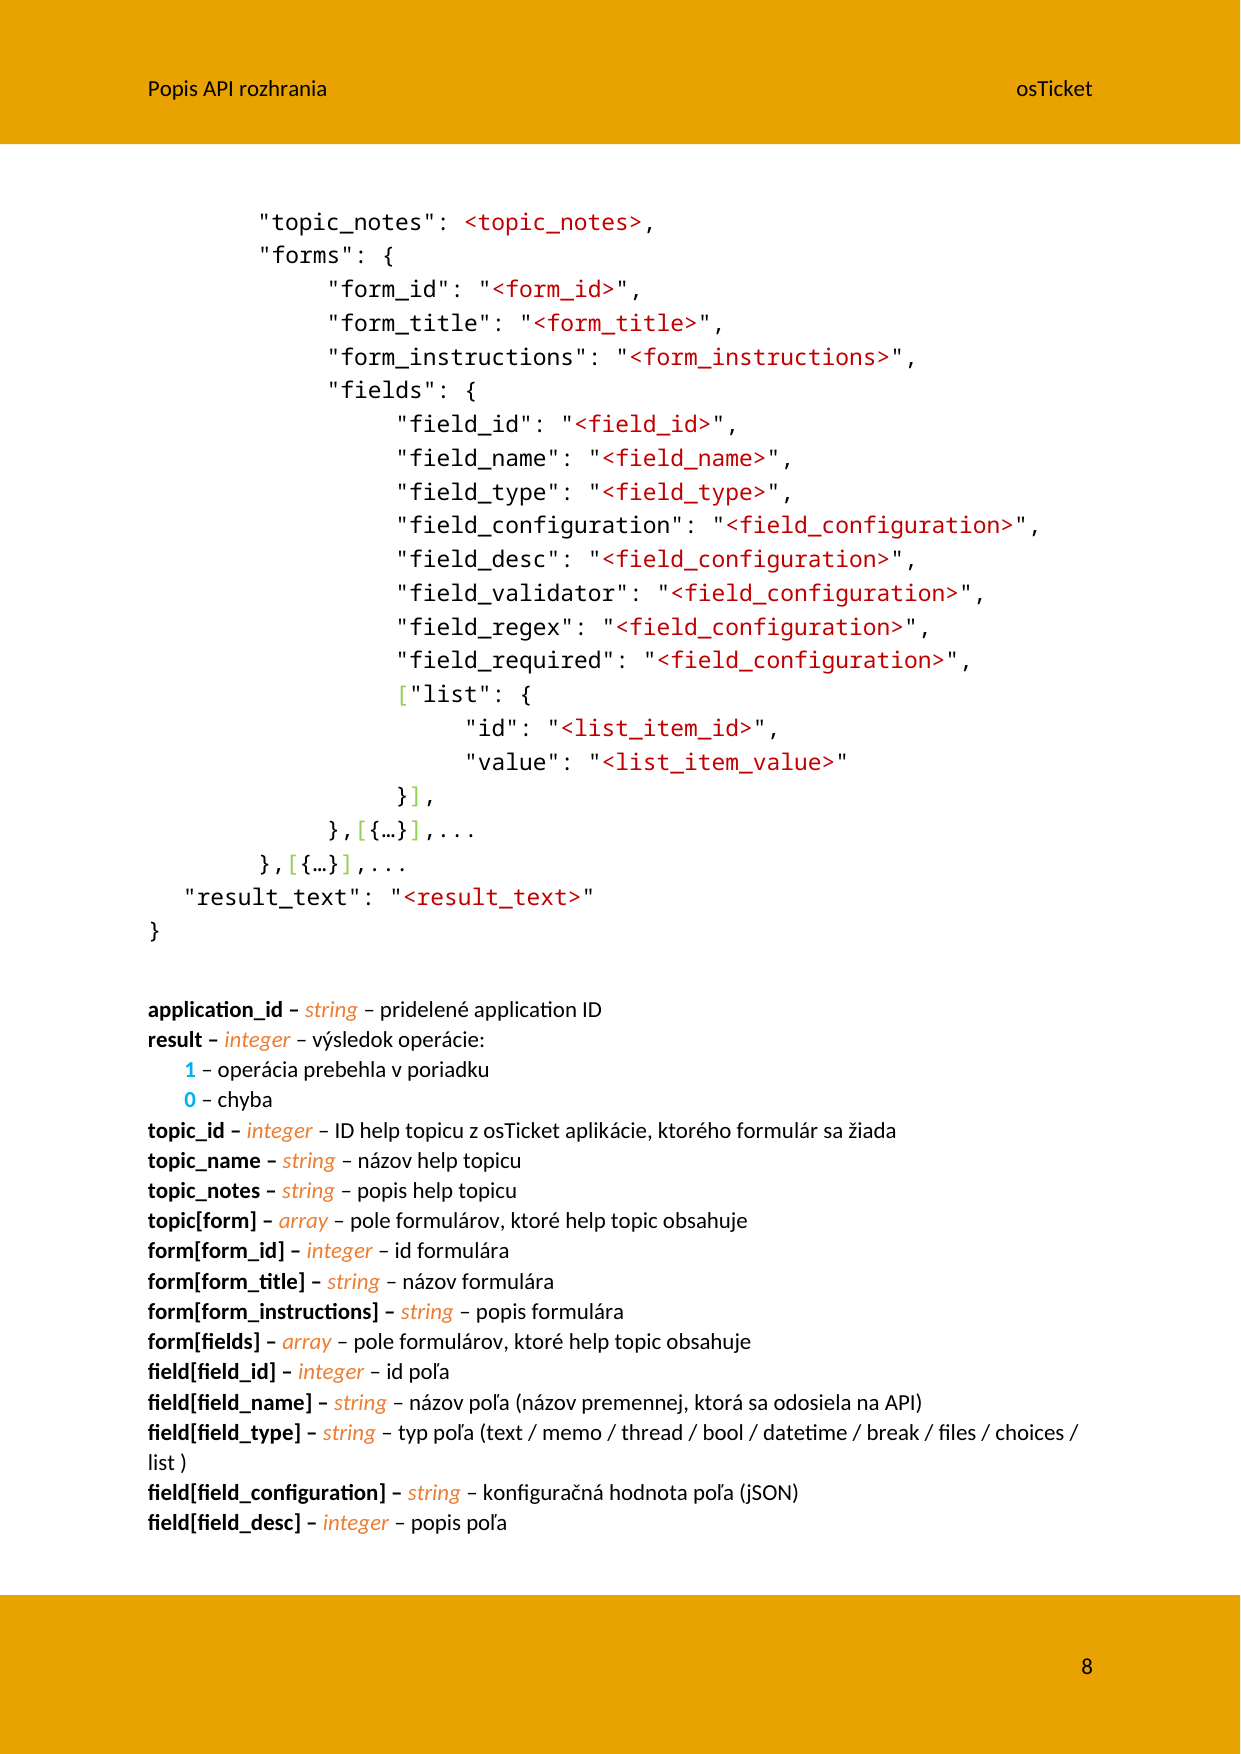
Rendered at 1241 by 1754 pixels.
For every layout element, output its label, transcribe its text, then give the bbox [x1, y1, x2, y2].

text }], [148, 779, 1093, 811]
text topic_name – string – názov help topicu [148, 1146, 1093, 1174]
text field[field_type] – string – typ poľa (text / memo / thread / bool / datetime / break / files / choices / list ) [148, 1418, 1093, 1476]
text topic[form] – array – pole formulárov, ktoré help topic obsahuje [148, 1206, 1093, 1234]
text field[field_desc] – integer – popis poľa [148, 1508, 1093, 1536]
text },[{…}],... [148, 847, 1093, 878]
text "value": "<list_item_value>" [148, 746, 1093, 777]
text },[{…}],... [148, 813, 1093, 844]
text "field_validator": "<field_configuration>", [148, 577, 1093, 608]
text application_id – string – pridelené application ID [148, 995, 1093, 1023]
text "form_id": "<form_id>", [148, 273, 1093, 304]
text field[field_configuration] – string – konfiguračná hodnota poľa (jSON) [148, 1478, 1093, 1506]
text field[field_id] – integer – id poľa [148, 1357, 1093, 1385]
text form[form_instructions] – string – popis formulára [148, 1297, 1093, 1325]
text "field_configuration": "<field_configuration>", [148, 509, 1093, 541]
text result – integer – výsledok operácie: [148, 1025, 1093, 1053]
text form[form_title] – string – názov formulára [148, 1267, 1093, 1295]
text "forms": { [148, 239, 1093, 271]
text "form_instructions": "<form_instructions>", [148, 341, 1093, 372]
text topic_id – integer – ID help topicu z osTicket aplikácie, ktorého formulár sa žiada [148, 1116, 1093, 1144]
text } [148, 914, 1093, 946]
text form[form_id] – integer – id formulára [148, 1237, 1093, 1264]
text "fields": { [148, 374, 1093, 406]
text "field_required": "<field_configuration>", [148, 644, 1093, 676]
text "field_id": "<field_id>", [148, 408, 1093, 439]
text ["list": { [148, 678, 1093, 709]
text 1 – operácia prebehla v poriadku [184, 1055, 1093, 1083]
text "id": "<list_item_id>", [148, 712, 1093, 743]
text "form_title": "<form_title>", [148, 307, 1093, 338]
text topic_notes – string – popis help topicu [148, 1176, 1093, 1204]
text form[fields] – array – pole formulárov, ktoré help topic obsahuje [148, 1327, 1093, 1355]
text "field_type": "<field_type>", [148, 476, 1093, 507]
text field[field_name] – string – názov poľa (názov premennej, ktorá sa odosiela na API) [148, 1388, 1093, 1416]
text "field_name": "<field_name>", [148, 442, 1093, 473]
text "topic_notes": <topic_notes>, [147, 206, 1093, 237]
text "field_regex": "<field_configuration>", [148, 611, 1093, 642]
text "field_desc": "<field_configuration>", [148, 543, 1093, 574]
text 0 – chyba [184, 1086, 1093, 1113]
text "result_text": "<result_text>" [183, 881, 1093, 912]
